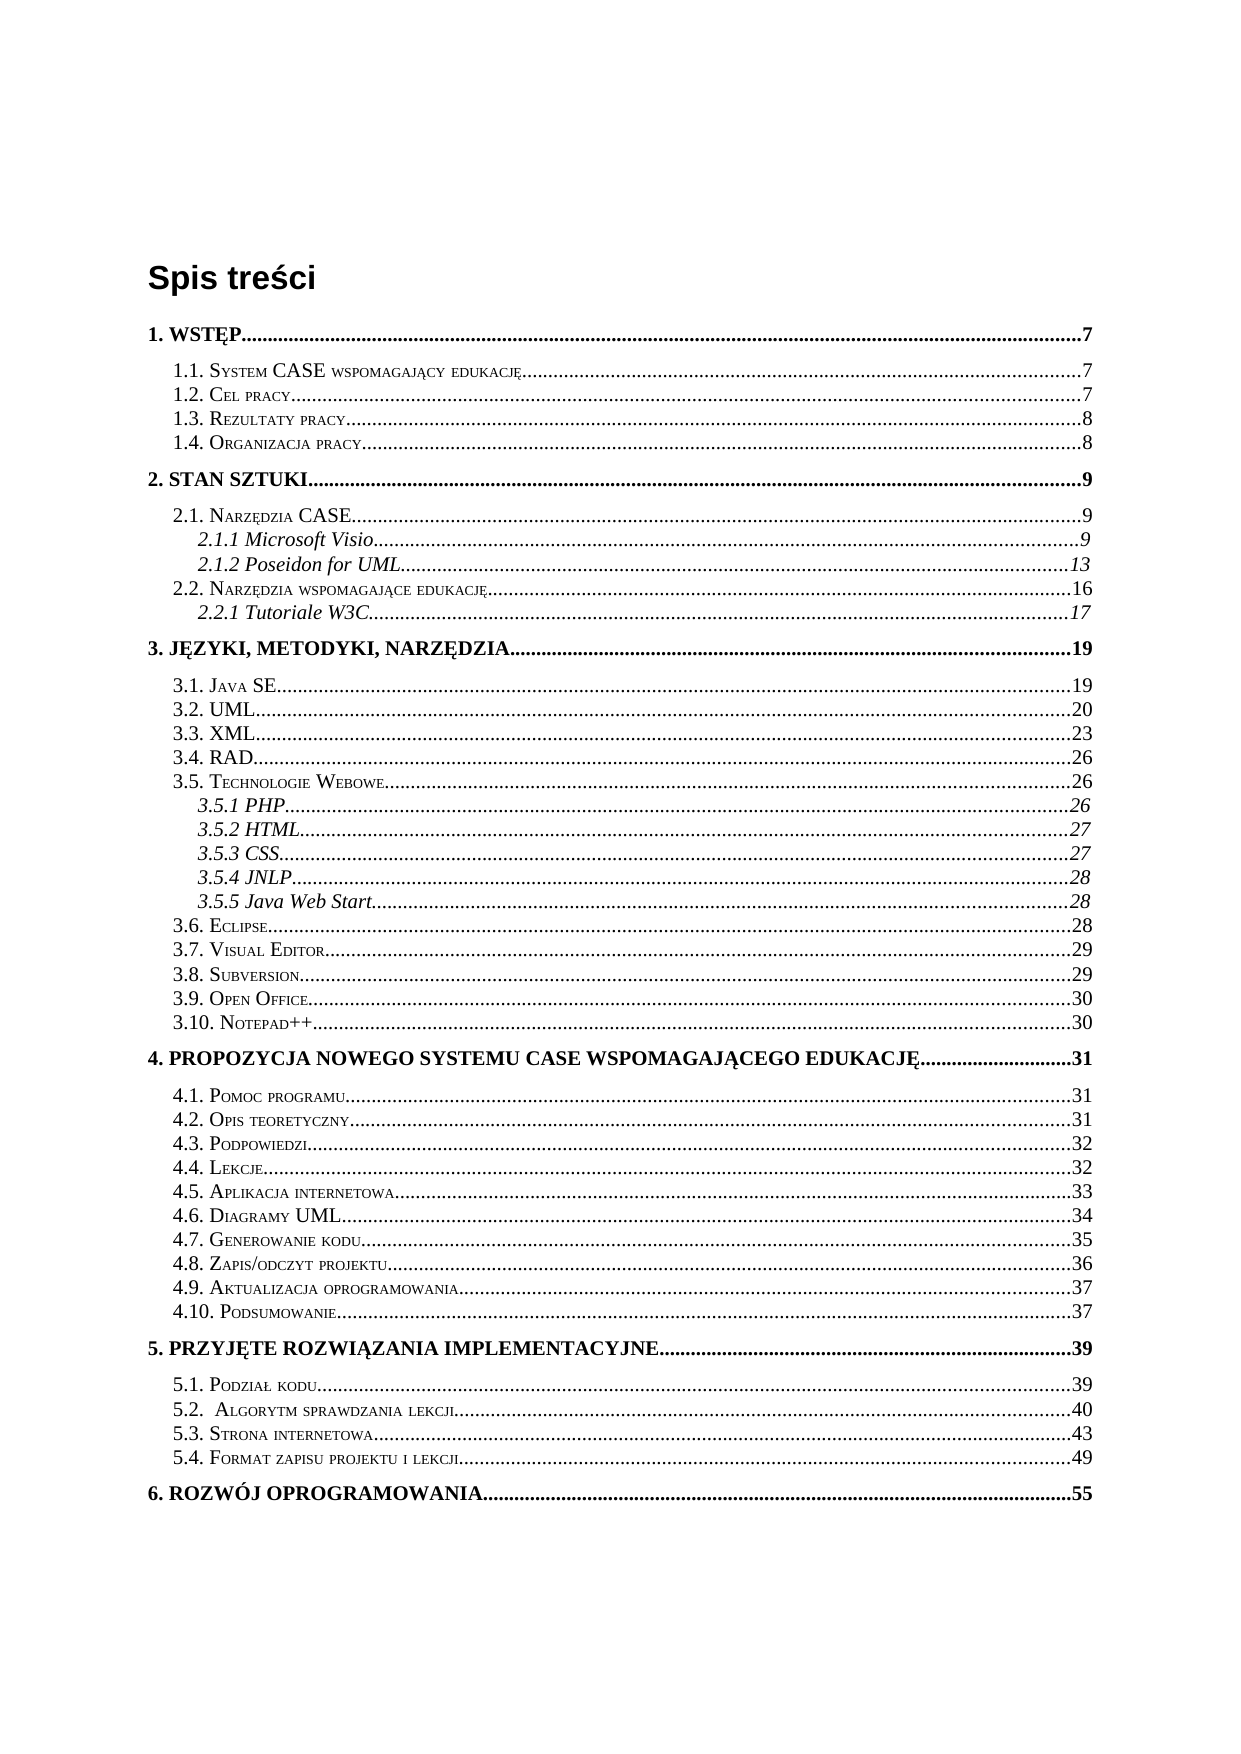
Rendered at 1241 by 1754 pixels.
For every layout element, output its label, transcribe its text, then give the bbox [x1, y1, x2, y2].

text 3.5.2 HTML 27 [198, 817, 1092, 841]
text 1.2. Cel pracy 7 [173, 382, 1092, 406]
text 2.1. Narzędzia CASE 9 [173, 503, 1092, 527]
text 3.5.3 CSS 27 [198, 841, 1092, 865]
text 6. Rozwój oprogramowania 55 [148, 1481, 1092, 1505]
text 1.4. Organizacja pracy 8 [173, 430, 1092, 454]
text 3. Języki, metodyki, narzędzia 19 [148, 636, 1092, 660]
text 4.9. Aktualizacja oprogramowania 37 [173, 1275, 1092, 1299]
text 2.1.1 Microsoft Visio 9 [198, 527, 1092, 551]
text 4.7. Generowanie kodu 35 [173, 1227, 1092, 1251]
text 3.10. Notepad++ 30 [173, 1009, 1092, 1034]
text 1.3. Rezultaty pracy 8 [173, 406, 1092, 430]
text Spis treści [148, 258, 1092, 296]
text 1. Wstęp 7 [148, 321, 1092, 346]
text 2.2.1 Tutoriale W3C 17 [198, 599, 1092, 624]
text 4.8. Zapis/odczyt projektu 36 [173, 1251, 1092, 1275]
text 3.7. Visual Editor 29 [173, 937, 1092, 961]
text 5.3. Strona internetowa 43 [173, 1421, 1092, 1444]
text 4. Propozycja nowego systemu CASE wspomagającego edukację 31 [148, 1046, 1092, 1070]
text 4.5. Aplikacja internetowa 33 [173, 1179, 1092, 1203]
text 3.5.1 PHP 26 [198, 793, 1092, 817]
text 2.2. Narzędzia wspomagające edukację 16 [173, 576, 1092, 599]
text 5.4. Format zapisu projektu i lekcji 49 [173, 1444, 1092, 1469]
text 4.4. Lekcje 32 [173, 1155, 1092, 1179]
text 3.5.5 Java Web Start 28 [198, 889, 1092, 913]
text 3.1. Java SE 19 [173, 673, 1092, 697]
text 3.8. Subversion 29 [173, 961, 1092, 986]
text 2.1.2 Poseidon for UML 13 [198, 551, 1092, 576]
text 4.3. Podpowiedzi 32 [173, 1131, 1092, 1155]
text 4.1. Pomoc programu 31 [173, 1083, 1092, 1107]
text 3.6. Eclipse 28 [173, 913, 1092, 937]
text 3.9. Open Office 30 [173, 986, 1092, 1009]
text 2. Stan sztuki 9 [148, 467, 1092, 491]
text 3.5. Technologie Webowe 26 [173, 769, 1092, 793]
text 4.6. Diagramy UML 34 [173, 1203, 1092, 1227]
text 1.1. System CASE wspomagający edukację 7 [173, 358, 1092, 382]
text 5.1. Podział kodu 39 [173, 1372, 1092, 1396]
text 3.2. UML 20 [173, 697, 1092, 721]
text 4.2. Opis teoretyczny 31 [173, 1107, 1092, 1131]
text 4.10. Podsumowanie 37 [173, 1299, 1092, 1323]
text 3.5.4 JNLP 28 [198, 865, 1092, 889]
text 3.3. XML 23 [173, 721, 1092, 745]
text 5.2. Algorytm sprawdzania lekcji 40 [173, 1396, 1092, 1421]
text 3.4. RAD 26 [173, 745, 1092, 769]
text 5. Przyjęte rozwiązania implementacyjne 39 [148, 1336, 1092, 1360]
